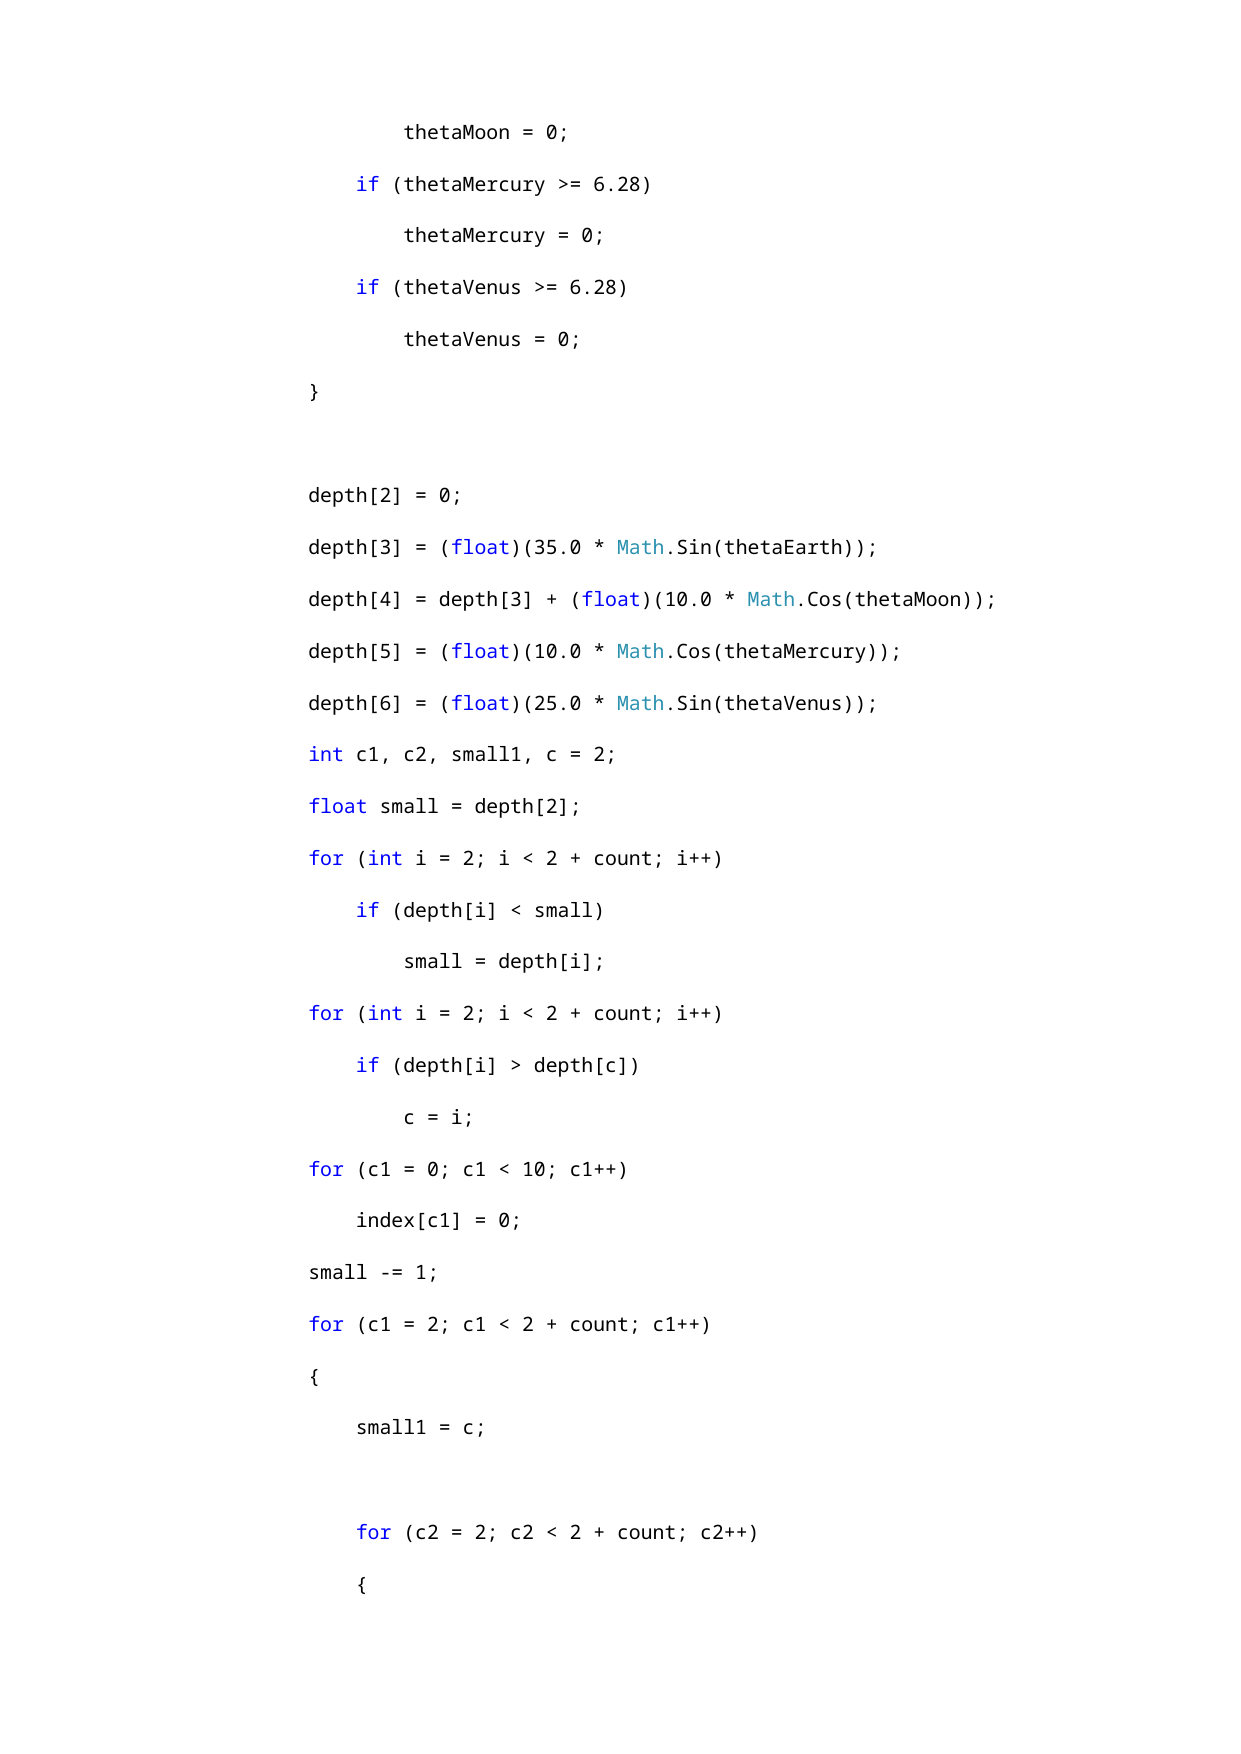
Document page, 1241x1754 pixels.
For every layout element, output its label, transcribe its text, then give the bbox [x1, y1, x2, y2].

text for (c1 = 0; c1 < 10; c1++) [118, 1155, 1122, 1182]
text thetaMoon = 0; [118, 118, 1122, 145]
text float small = depth[2]; [118, 792, 1122, 819]
text depth[3] = (float)(35.0 * Math.Sin(thetaEarth)); [118, 533, 1122, 561]
text if (depth[i] < small) [118, 896, 1122, 923]
text for (c1 = 2; c1 < 2 + count; c1++) [118, 1310, 1122, 1337]
text if (thetaVenus >= 6.28) [118, 273, 1122, 300]
text c = i; [118, 1103, 1122, 1130]
text int c1, c2, small1, c = 2; [118, 741, 1122, 768]
text } [118, 377, 1122, 404]
text { [118, 1570, 1122, 1597]
text for (int i = 2; i < 2 + count; i++) [118, 844, 1122, 871]
text thetaMercury = 0; [118, 222, 1122, 249]
text if (depth[i] > depth[c]) [118, 1051, 1122, 1078]
text for (int i = 2; i < 2 + count; i++) [118, 999, 1122, 1026]
text thetaVenus = 0; [118, 325, 1122, 352]
text small1 = c; [118, 1414, 1122, 1441]
text depth[6] = (float)(25.0 * Math.Sin(thetaVenus)); [118, 689, 1122, 716]
text depth[4] = depth[3] + (float)(10.0 * Math.Cos(thetaMoon)); [118, 585, 1122, 612]
text { [118, 1362, 1122, 1389]
text depth[2] = 0; [118, 482, 1122, 509]
text index[c1] = 0; [118, 1207, 1122, 1233]
text small = depth[i]; [118, 948, 1122, 975]
text if (thetaMercury >= 6.28) [118, 170, 1122, 197]
text depth[5] = (float)(10.0 * Math.Cos(thetaMercury)); [118, 637, 1122, 664]
text small -= 1; [118, 1258, 1122, 1285]
text for (c2 = 2; c2 < 2 + count; c2++) [118, 1518, 1122, 1545]
